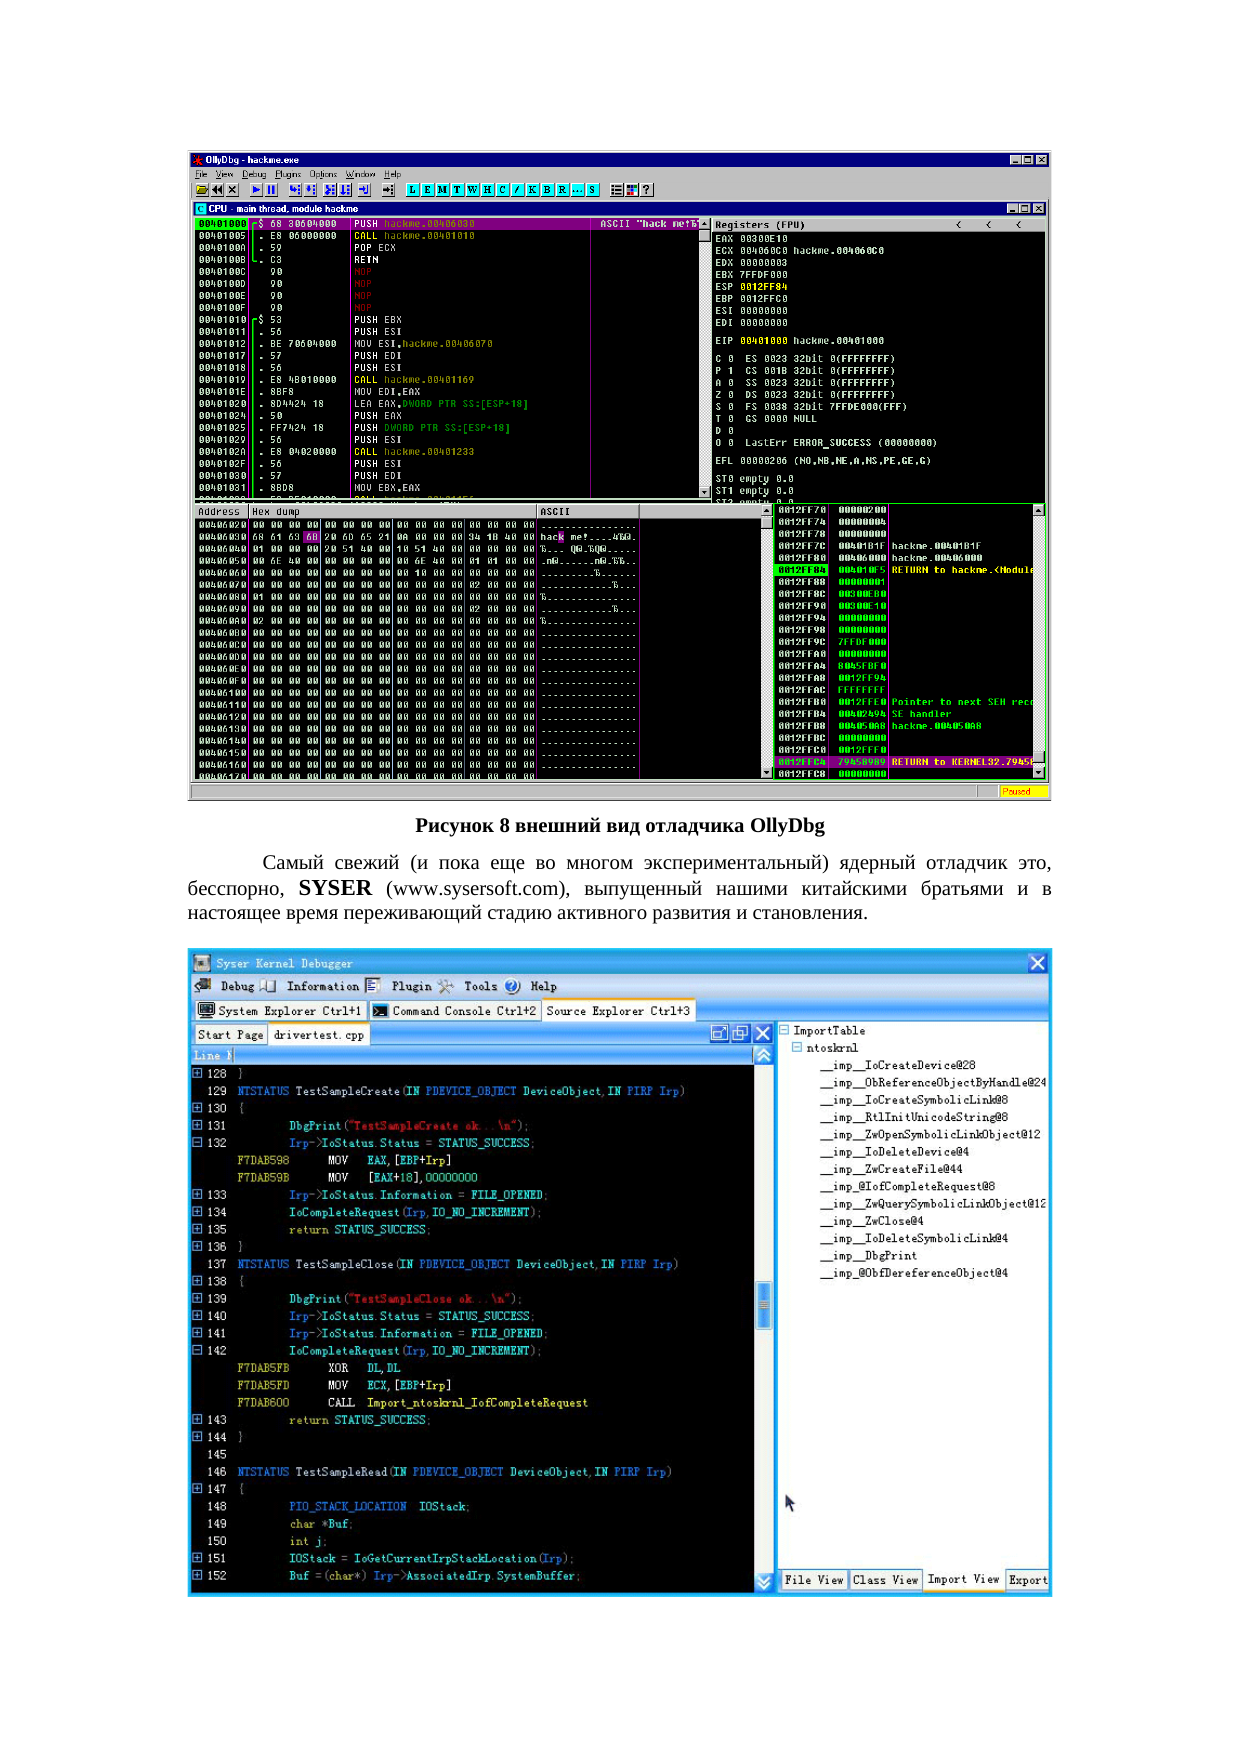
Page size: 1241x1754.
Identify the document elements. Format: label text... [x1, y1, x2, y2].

text Самый свежий (и пока еще во многом экспериментальный) ядерный отладчик это, бесспорно, SYSER (www.sysersoft.com), выпущенный нашими китайскими братьями и в настоящее время переживающий стадию активного развития и становления. [187, 850, 1053, 924]
text Рисунок 8 внешний вид отладчика OllyDbg [187, 813, 1053, 837]
picture [187, 948, 1053, 1597]
picture [187, 150, 1052, 801]
